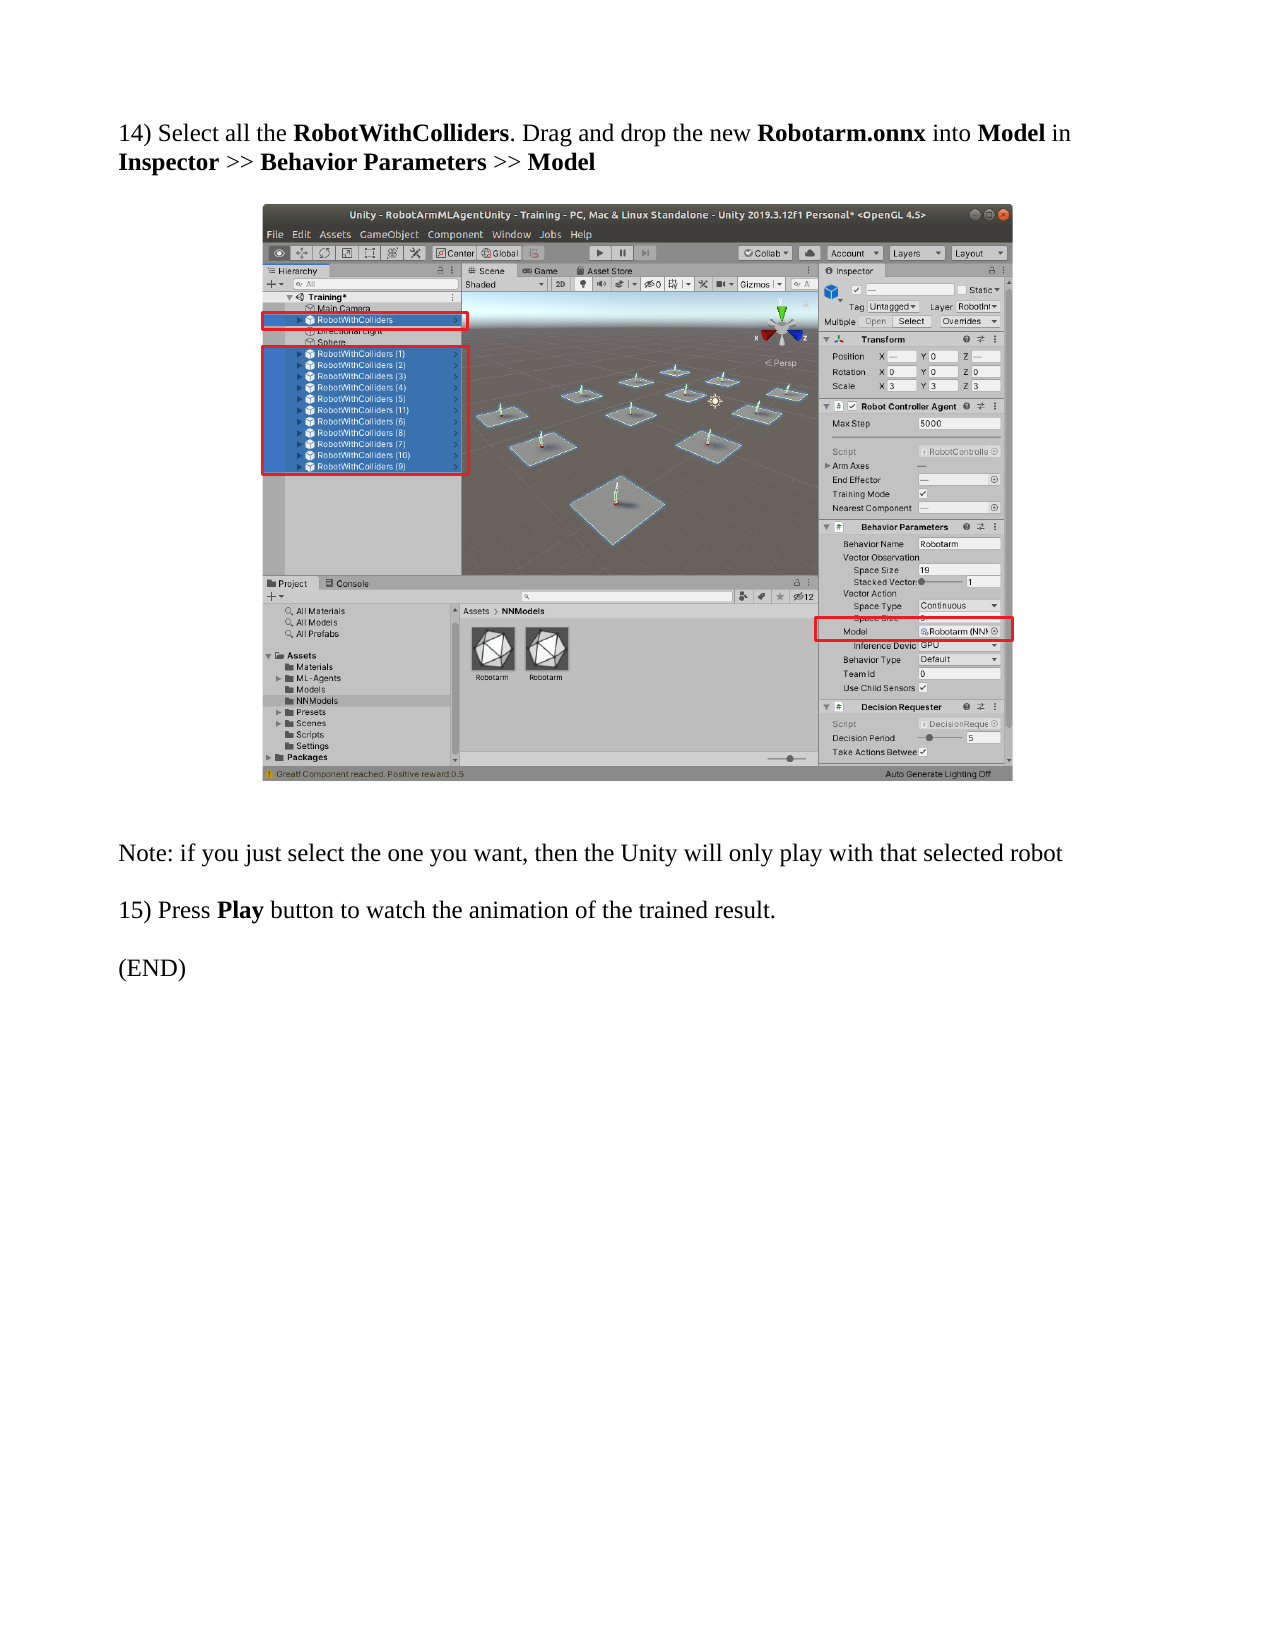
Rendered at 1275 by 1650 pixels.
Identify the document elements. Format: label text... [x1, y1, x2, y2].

text 15) Press Play button to watch the animation of the trained result. [118, 895, 1157, 924]
picture [264, 314, 466, 328]
picture [264, 348, 467, 473]
text (END) [118, 953, 1157, 982]
text 14) Select all the RobotWithColliders. Drag and drop the new Robotarm.onnx into Model in Inspector >> Behavior Parameters >> Model [118, 118, 1157, 176]
picture [817, 619, 1011, 639]
picture [262, 204, 1013, 781]
text Note: if you just select the one you want, then the Unity will only play with that selected robot [118, 838, 1157, 867]
